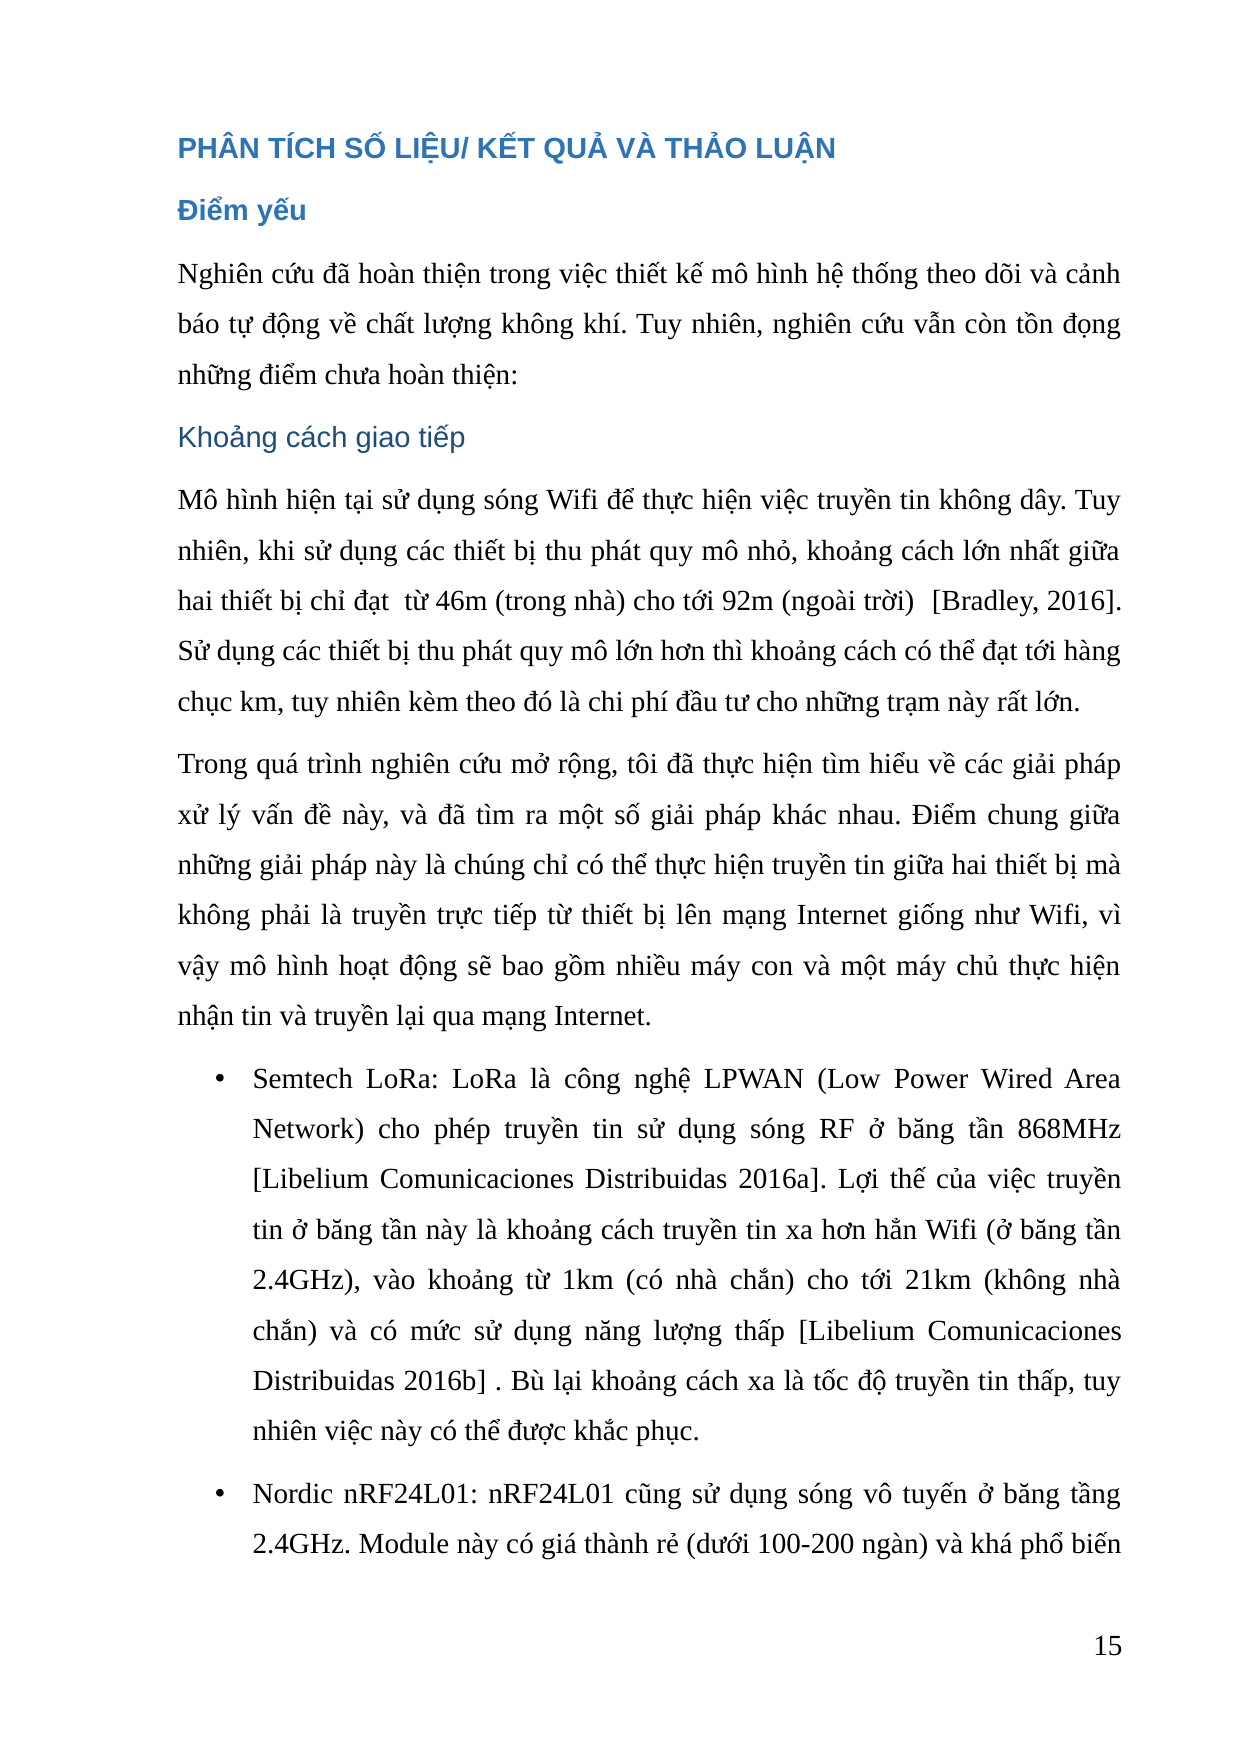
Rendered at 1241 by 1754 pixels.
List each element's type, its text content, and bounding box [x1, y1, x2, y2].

subtitle PHÂN TÍCH SỐ LIỆU/ KẾT QUẢ VÀ THẢO LUẬN [177, 131, 1122, 164]
text Trong quá trình nghiên cứu mở rộng, tôi đã thực hiện tìm hiểu về các giải pháp xử lý vấn đề này, và đã tìm ra một số giải pháp khác nhau. Điểm chung giữa những giải pháp này là chúng chỉ có thể thực hiện truyền tin giữa hai thiết bị mà không phải là truyền trực tiếp từ thiết bị lên mạng Internet giống như Wifi, vì vậy mô hình hoạt động sẽ bao gồm nhiều máy con và một máy chủ thực hiện nhận tin và truyền lại qua mạng Internet. [177, 747, 1122, 1032]
subtitle Điểm yếu [177, 193, 1122, 227]
list Semtech LoRa: LoRa là công nghệ LPWAN (Low Power Wired Area Network) cho phép truyền tin sử dụng sóng RF ở băng tần 868MHz [Libelium Comunicaciones Distribuidas 2016a]. Lợi thế của việc truyền tin ở băng tần này là khoảng cách truyền tin xa hơn hẳn Wifi (ở băng tần 2.4GHz), vào khoảng từ 1km (có nhà chắn) cho tới 21km (không nhà chắn) và có mức sử dụng năng lượng thấp [Libelium Comunicaciones Distribuidas 2016b] . Bù lại khoảng cách xa là tốc độ truyền tin thấp, tuy nhiên việc này có thể được khắc phục. [215, 1061, 1122, 1447]
text Mô hình hiện tại sử dụng sóng Wifi để thực hiện việc truyền tin không dây. Tuy nhiên, khi sử dụng các thiết bị thu phát quy mô nhỏ, khoảng cách lớn nhất giữa hai thiết bị chỉ đạt từ 46m (trong nhà) cho tới 92m (ngoài trời) [Bradley, 2016]. Sử dụng các thiết bị thu phát quy mô lớn hơn thì khoảng cách có thể đạt tới hàng chục km, tuy nhiên kèm theo đó là chi phí đầu tư cho những trạm này rất lớn. [177, 482, 1122, 717]
text Nghiên cứu đã hoàn thiện trong việc thiết kế mô hình hệ thống theo dõi và cảnh báo tự động về chất lượng không khí. Tuy nhiên, nghiên cứu vẫn còn tồn đọng những điểm chưa hoàn thiện: [177, 256, 1122, 390]
list Nordic nRF24L01: nRF24L01 cũng sử dụng sóng vô tuyến ở băng tầng 2.4GHz. Module này có giá thành rẻ (dưới 100-200 ngàn) và khá phổ biến [215, 1476, 1122, 1560]
subtitle Khoảng cách giao tiếp [177, 420, 1122, 453]
